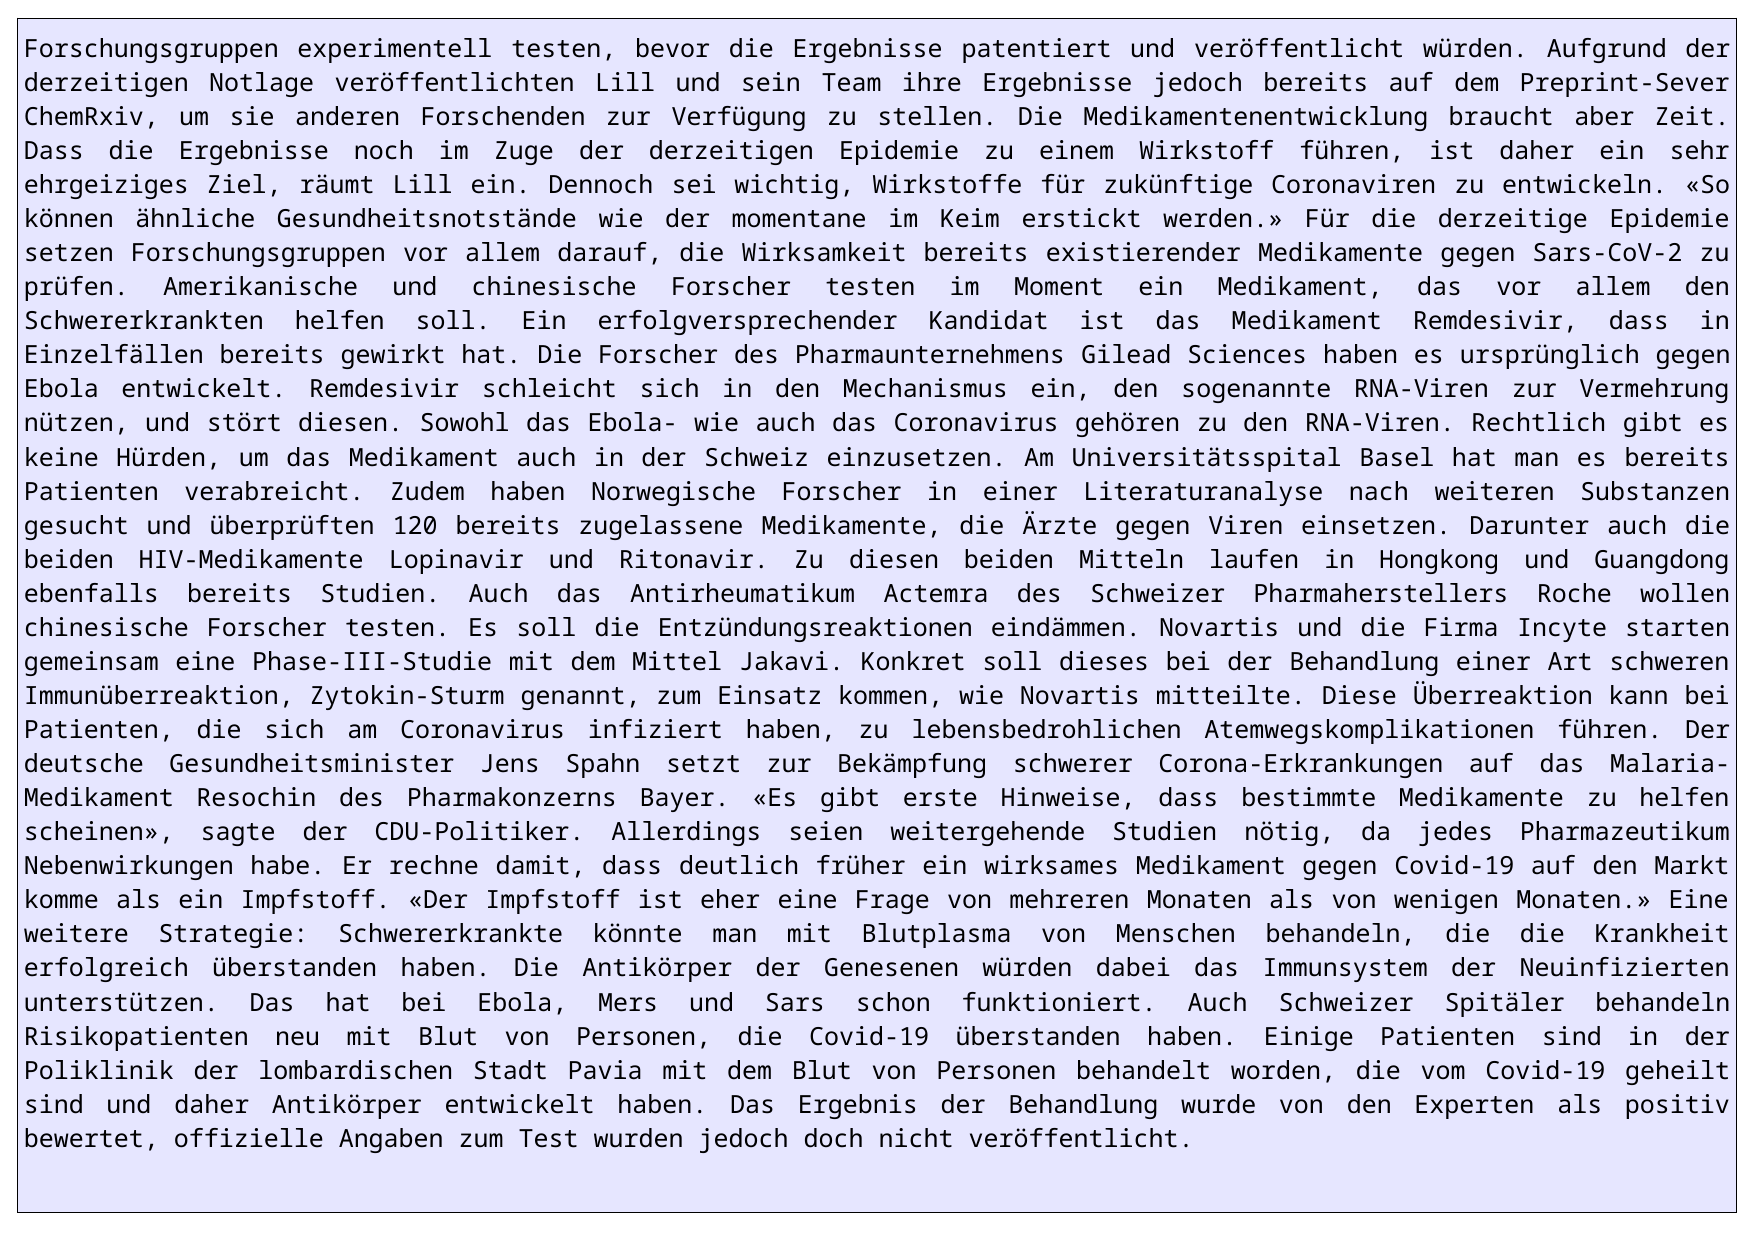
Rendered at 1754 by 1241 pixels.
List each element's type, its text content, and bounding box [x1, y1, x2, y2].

table_cell Forschungsgruppen experimentell testen, bevor die Ergebnisse patentiert und veröffentlicht würden. Aufgrund der derzeitigen Notlage veröffentlichten Lill und sein Team ihre Ergebnisse jedoch bereits auf dem Preprint-Sever ChemRxiv, um sie anderen Forschenden zur Verfügung zu stellen. Die Medikamentenentwicklung braucht aber Zeit. Dass die Ergebnisse noch im Zuge der derzeitigen Epidemie zu einem Wirkstoff führen, ist daher ein sehr ehrgeiziges Ziel, räumt Lill ein. Dennoch sei wichtig, Wirkstoffe für zukünftige Coronaviren zu entwickeln. «So können ähnliche Gesundheitsnotstände wie der momentane im Keim erstickt werden.» Für die derzeitige Epidemie setzen Forschungsgruppen vor allem darauf, die Wirksamkeit bereits existierender Medikamente gegen Sars-CoV-2 zu prüfen. Amerikanische und chinesische Forscher testen im Moment ein Medikament, das vor allem den Schwererkrankten helfen soll. Ein erfolgversprechender Kandidat ist das Medikament Remdesivir, dass in Einzelfällen bereits gewirkt hat. Die Forscher des Pharmaunternehmens ­Gilead Sciences haben es ursprünglich gegen Ebola entwickelt. Remdesivir schleicht sich in den Mechanismus ein, den sogenannte RNA-Viren zur Vermehrung nützen, und stört diesen. Sowohl das Ebola- wie auch das Coronavirus gehören zu den RNA-Viren. Rechtlich gibt es keine Hürden, um das Medikament auch in der Schweiz einzusetzen. Am Universitätsspital Basel hat man es bereits Patienten verabreicht. Zudem haben Norwegische Forscher in einer Literaturanalyse nach weiteren Substanzen gesucht und überprüften 120 bereits zugelassene Medikamente, die Ärzte gegen Viren einsetzen. Darunter auch die beiden HIV-Medikamente Lopinavir und Ritonavir. Zu diesen beiden Mitteln laufen in Hongkong und Guangdong ebenfalls bereits Studien. Auch das Antirheumatikum Actemra des Schweizer Pharmaherstellers Roche wollen chinesische Forscher testen. Es soll die Entzündungsreaktionen eindämmen. Novartis und die Firma Incyte starten gemeinsam eine Phase-III-Studie mit dem Mittel Jakavi. Konkret soll dieses bei der Behandlung einer Art schweren Immunüberreaktion, Zytokin-Sturm genannt, zum Einsatz kommen, wie Novartis mitteilte. Diese Überreaktion kann bei Patienten, die sich am Coronavirus infiziert haben, zu lebensbedrohlichen Atemwegskomplikationen führen. Der deutsche Gesundheitsminister Jens Spahn setzt zur Bekämpfung schwerer Corona-Erkrankungen auf das Malaria-Medikament Resochin des Pharmakonzerns Bayer. «Es gibt erste Hinweise, dass bestimmte Medikamente zu helfen scheinen», sagte der CDU-Politiker. Allerdings seien weitergehende Studien nötig, da jedes Pharmazeutikum Nebenwirkungen habe. Er rechne damit, dass deutlich früher ein wirksames Medikament gegen Covid-19 auf den Markt komme als ein Impfstoff. «Der Impfstoff ist eher eine Frage von mehreren Monaten als von wenigen Monaten.» Eine weitere Strategie: Schwererkrankte könnte man mit Blutplasma von Menschen behandeln, die die Krankheit erfolgreich überstanden haben. Die Antikörper der Genesenen würden dabei das Immunsystem der Neuinfizierten unterstützen. Das hat bei Ebola, Mers und Sars schon funktioniert. Auch Schweizer Spitäler behandeln Risikopatienten neu mit Blut von Personen, die Covid-19 überstanden haben. Einige Patienten sind in der Poliklinik der lombardischen Stadt Pavia mit dem Blut von Personen behandelt worden, die vom Covid-19 geheilt sind und daher Antikörper entwickelt haben. Das Ergebnis der Behandlung wurde von den Experten als positiv bewertet, offizielle Angaben zum Test wurden jedoch doch nicht veröffentlicht. [18, 19, 1736, 1212]
